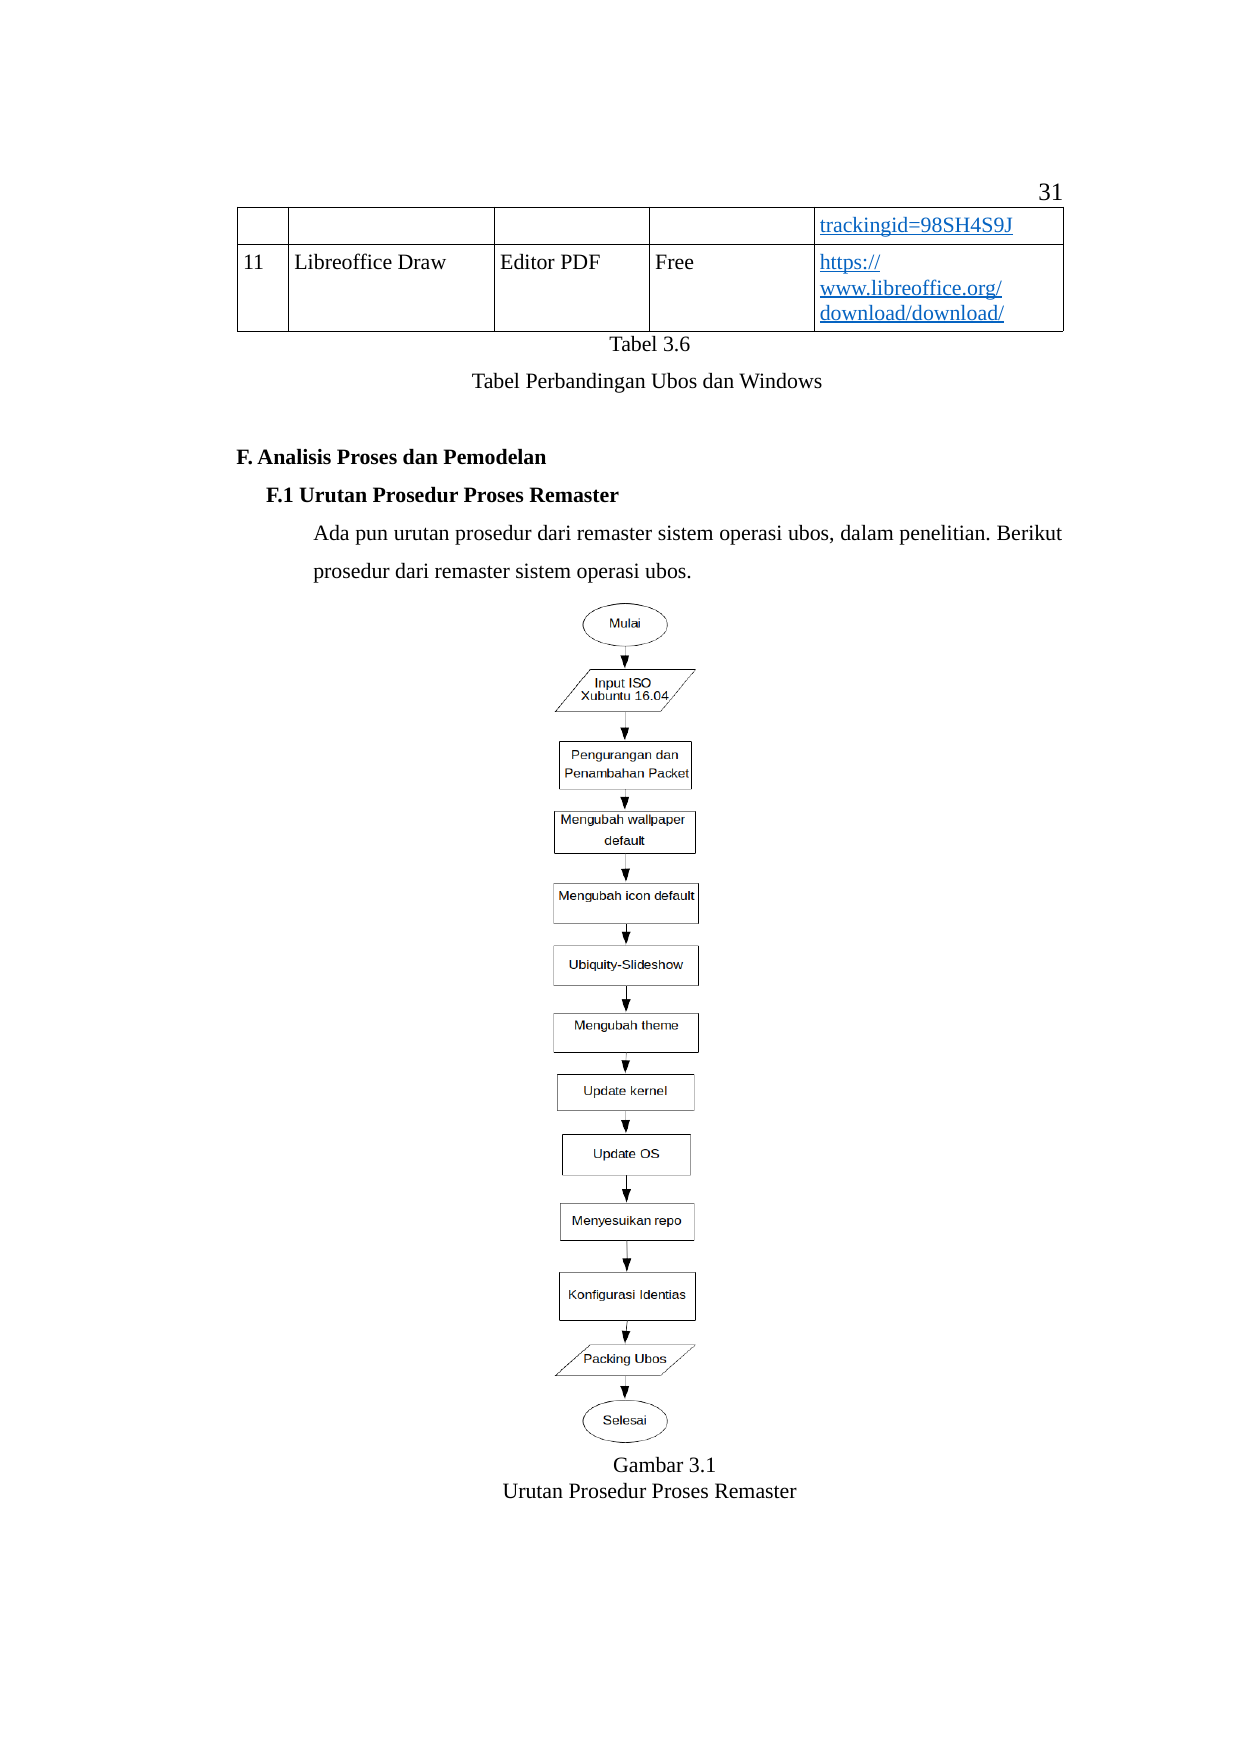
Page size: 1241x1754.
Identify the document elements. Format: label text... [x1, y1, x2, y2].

table_cell Libreoffice Draw [289, 245, 494, 331]
table_cell [289, 208, 494, 243]
table_cell https://www.libreoffice.org/download/download/ [815, 245, 1063, 331]
text Urutan Prosedur Proses Remaster [236, 1478, 1063, 1503]
table_cell [495, 208, 649, 243]
table_cell [238, 208, 288, 243]
picture [473, 603, 752, 1453]
text F. Analisis Proses dan Pemodelan [236, 444, 1063, 469]
text Tabel Perbandingan Ubos dan Windows [236, 368, 1063, 394]
text F.1 Urutan Prosedur Proses Remaster [266, 482, 1063, 507]
table_cell Free [650, 245, 814, 331]
text Tabel 3.6 [236, 331, 1063, 356]
text Ada pun urutan prosedur dari remaster sistem operasi ubos, dalam penelitian. Berikut prosedur dari remaster sistem operasi ubos. [313, 520, 1063, 583]
table_cell [650, 208, 814, 243]
text Gambar 3.1 [266, 595, 1063, 1478]
table_cell 11 [238, 245, 288, 331]
table_cell Editor PDF [495, 245, 649, 331]
table_cell trackingid=98SH4S9J [815, 208, 1063, 243]
